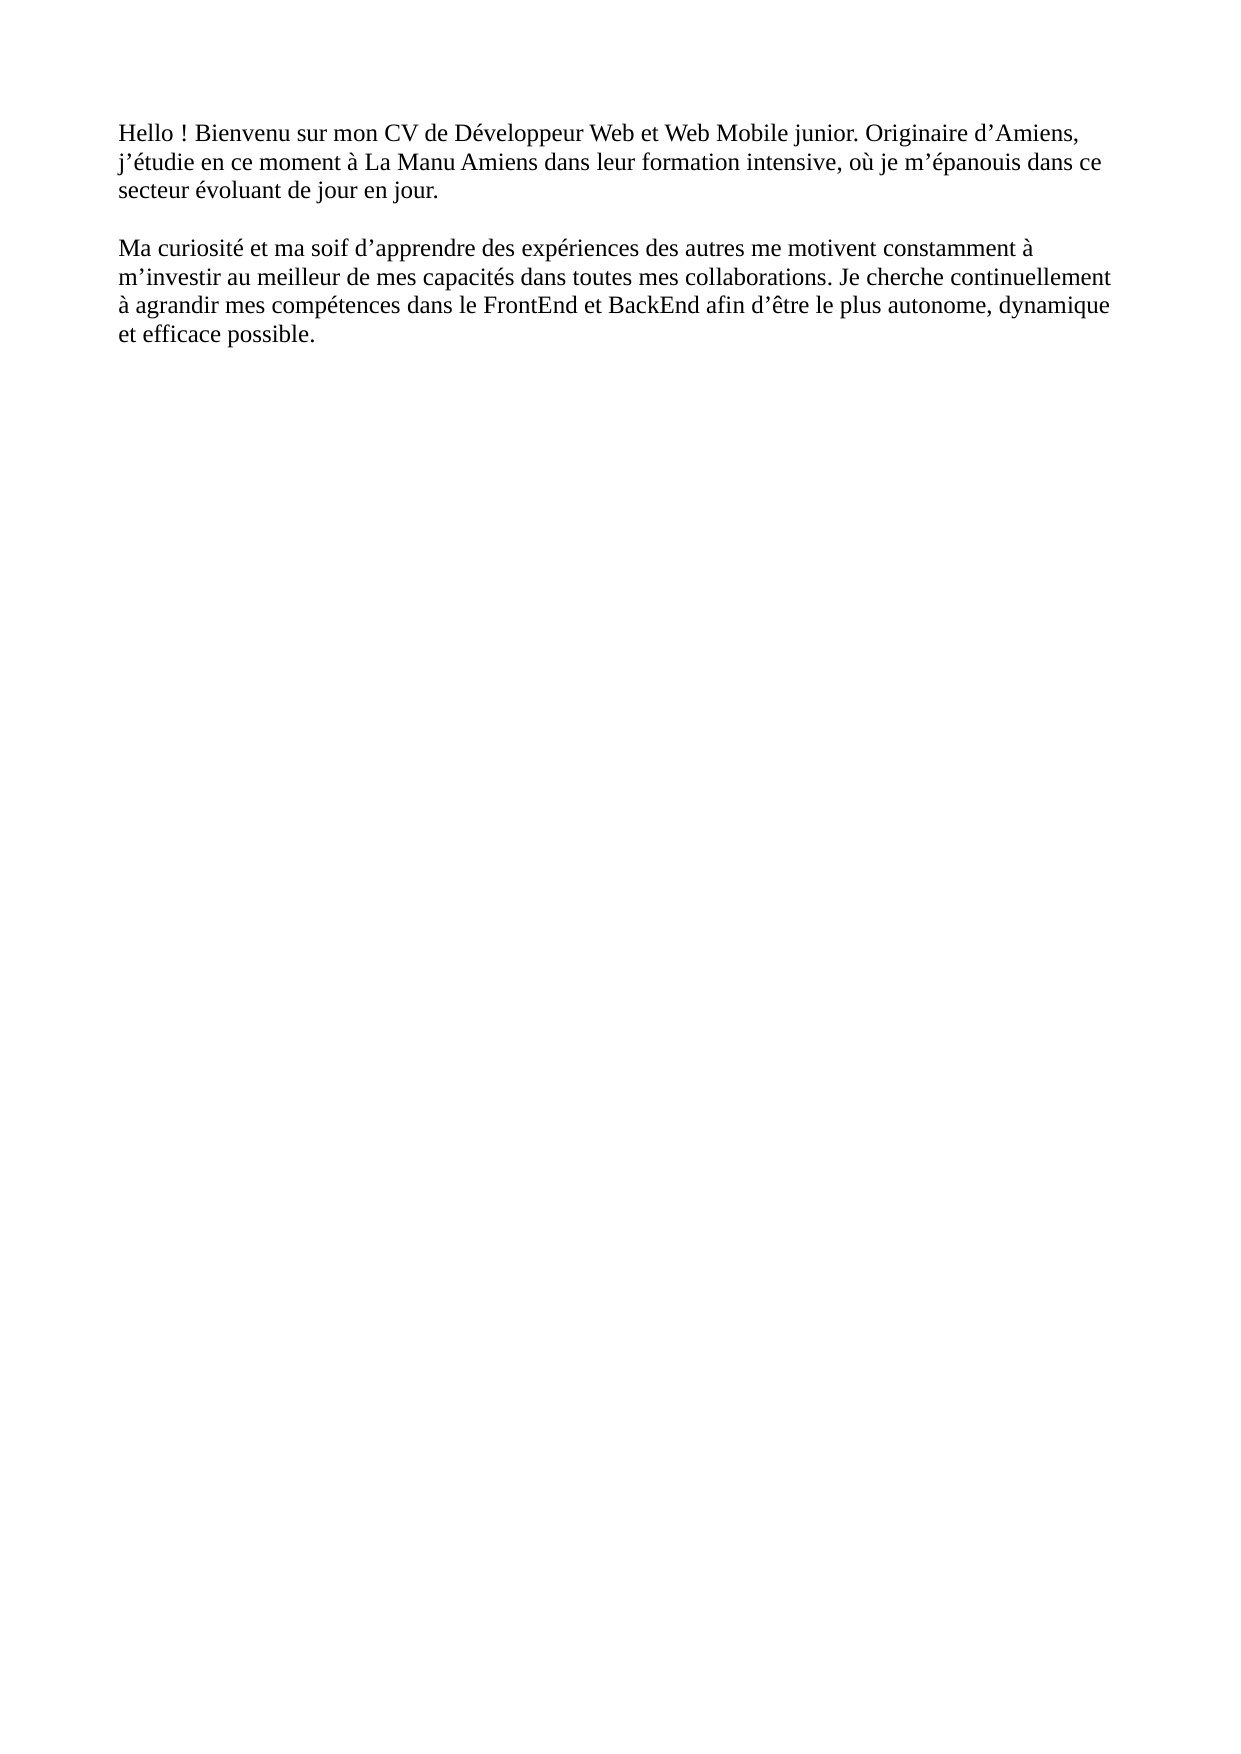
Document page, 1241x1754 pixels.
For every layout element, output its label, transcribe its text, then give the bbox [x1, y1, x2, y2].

text Hello ! Bienvenu sur mon CV de Développeur Web et Web Mobile junior. Originaire d’Amiens, j’étudie en ce moment à La Manu Amiens dans leur formation intensive, où je m’épanouis dans ce secteur évoluant de jour en jour. [118, 118, 1122, 204]
text Ma curiosité et ma soif d’apprendre des expériences des autres me motivent constamment à m’investir au meilleur de mes capacités dans toutes mes collaborations. Je cherche continuellement à agrandir mes compétences dans le FrontEnd et BackEnd afin d’être le plus autonome, dynamique et efficace possible. [118, 233, 1122, 348]
